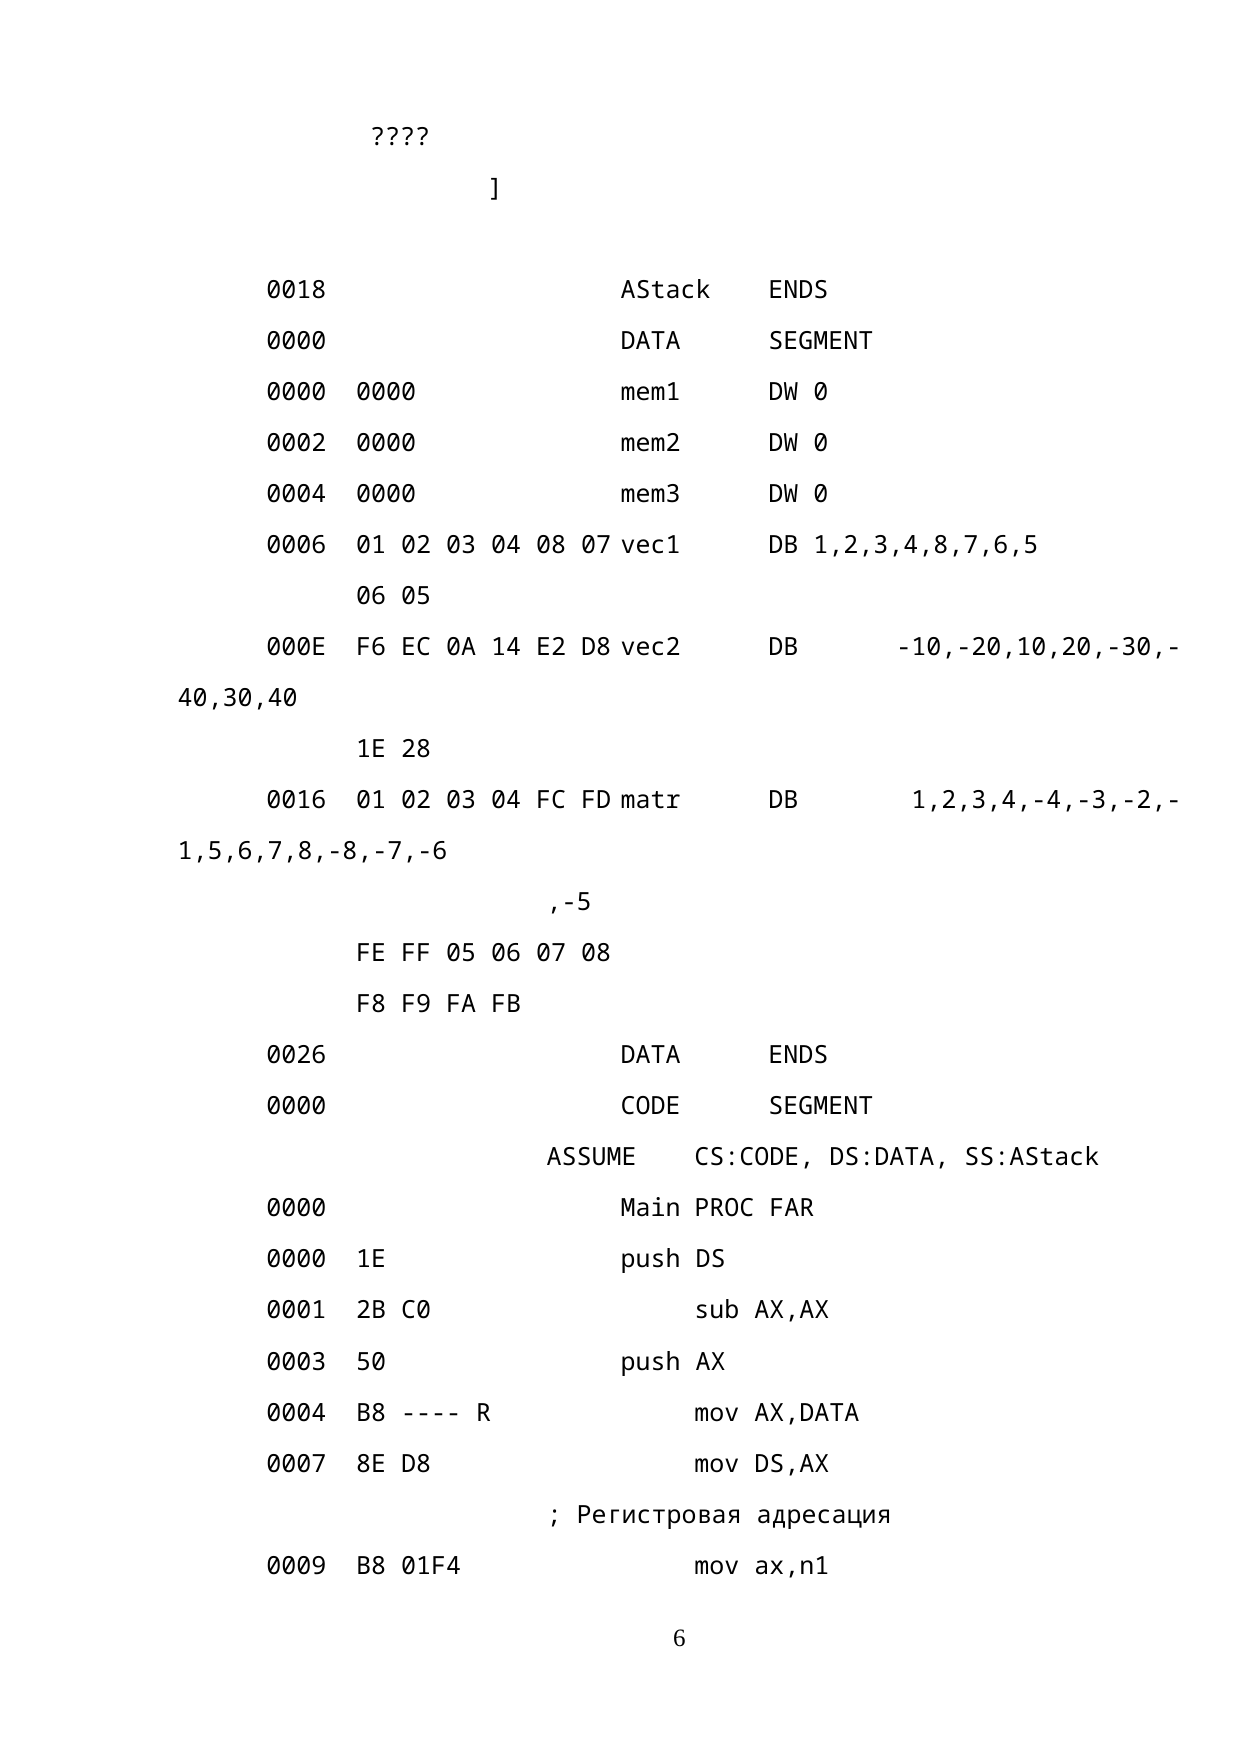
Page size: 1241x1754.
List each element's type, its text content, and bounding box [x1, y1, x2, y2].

text 1E 28 [177, 731, 1181, 765]
text F8 F9 FA FB [177, 986, 1181, 1020]
text 0000 0000 mem1 DW 0 [177, 373, 1181, 407]
text 0004 0000 mem3 DW 0 [177, 475, 1181, 509]
text ; Регистровая адресация [177, 1496, 1181, 1530]
text 0018 AStack ENDS [177, 271, 1181, 305]
text 0004 B8 ---- R mov AX,DATA [177, 1394, 1181, 1428]
text 0007 8E D8 mov DS,AX [177, 1445, 1181, 1479]
text FE FF 05 06 07 08 [177, 935, 1181, 969]
text 0009 B8 01F4 mov ax,n1 [177, 1547, 1181, 1581]
text ,-5 [177, 884, 1181, 918]
text 06 05 [177, 577, 1181, 612]
text 0026 DATA ENDS [177, 1037, 1181, 1071]
text 0001 2B C0 sub AX,AX [177, 1292, 1181, 1326]
text 0016 01 02 03 04 FC FD matr DB 1,2,3,4,-4,-3,-2,-1,5,6,7,8,-8,-7,-6 [177, 782, 1181, 867]
text ???? [177, 118, 1181, 152]
text ASSUME CS:CODE, DS:DATA, SS:AStack [177, 1139, 1181, 1173]
text 0000 Main PROC FAR [177, 1190, 1181, 1224]
text 0000 DATA SEGMENT [177, 322, 1181, 356]
text 0002 0000 mem2 DW 0 [177, 424, 1181, 458]
text 0000 CODE SEGMENT [177, 1088, 1181, 1122]
text 0006 01 02 03 04 08 07 vec1 DB 1,2,3,4,8,7,6,5 [177, 526, 1181, 561]
text 0003 50 push AX [177, 1343, 1181, 1377]
text ] [177, 169, 1181, 203]
text 0000 1E push DS [177, 1241, 1181, 1275]
text 000E F6 EC 0A 14 E2 D8 vec2 DB -10,-20,10,20,-30,-40,30,40 [177, 628, 1181, 714]
